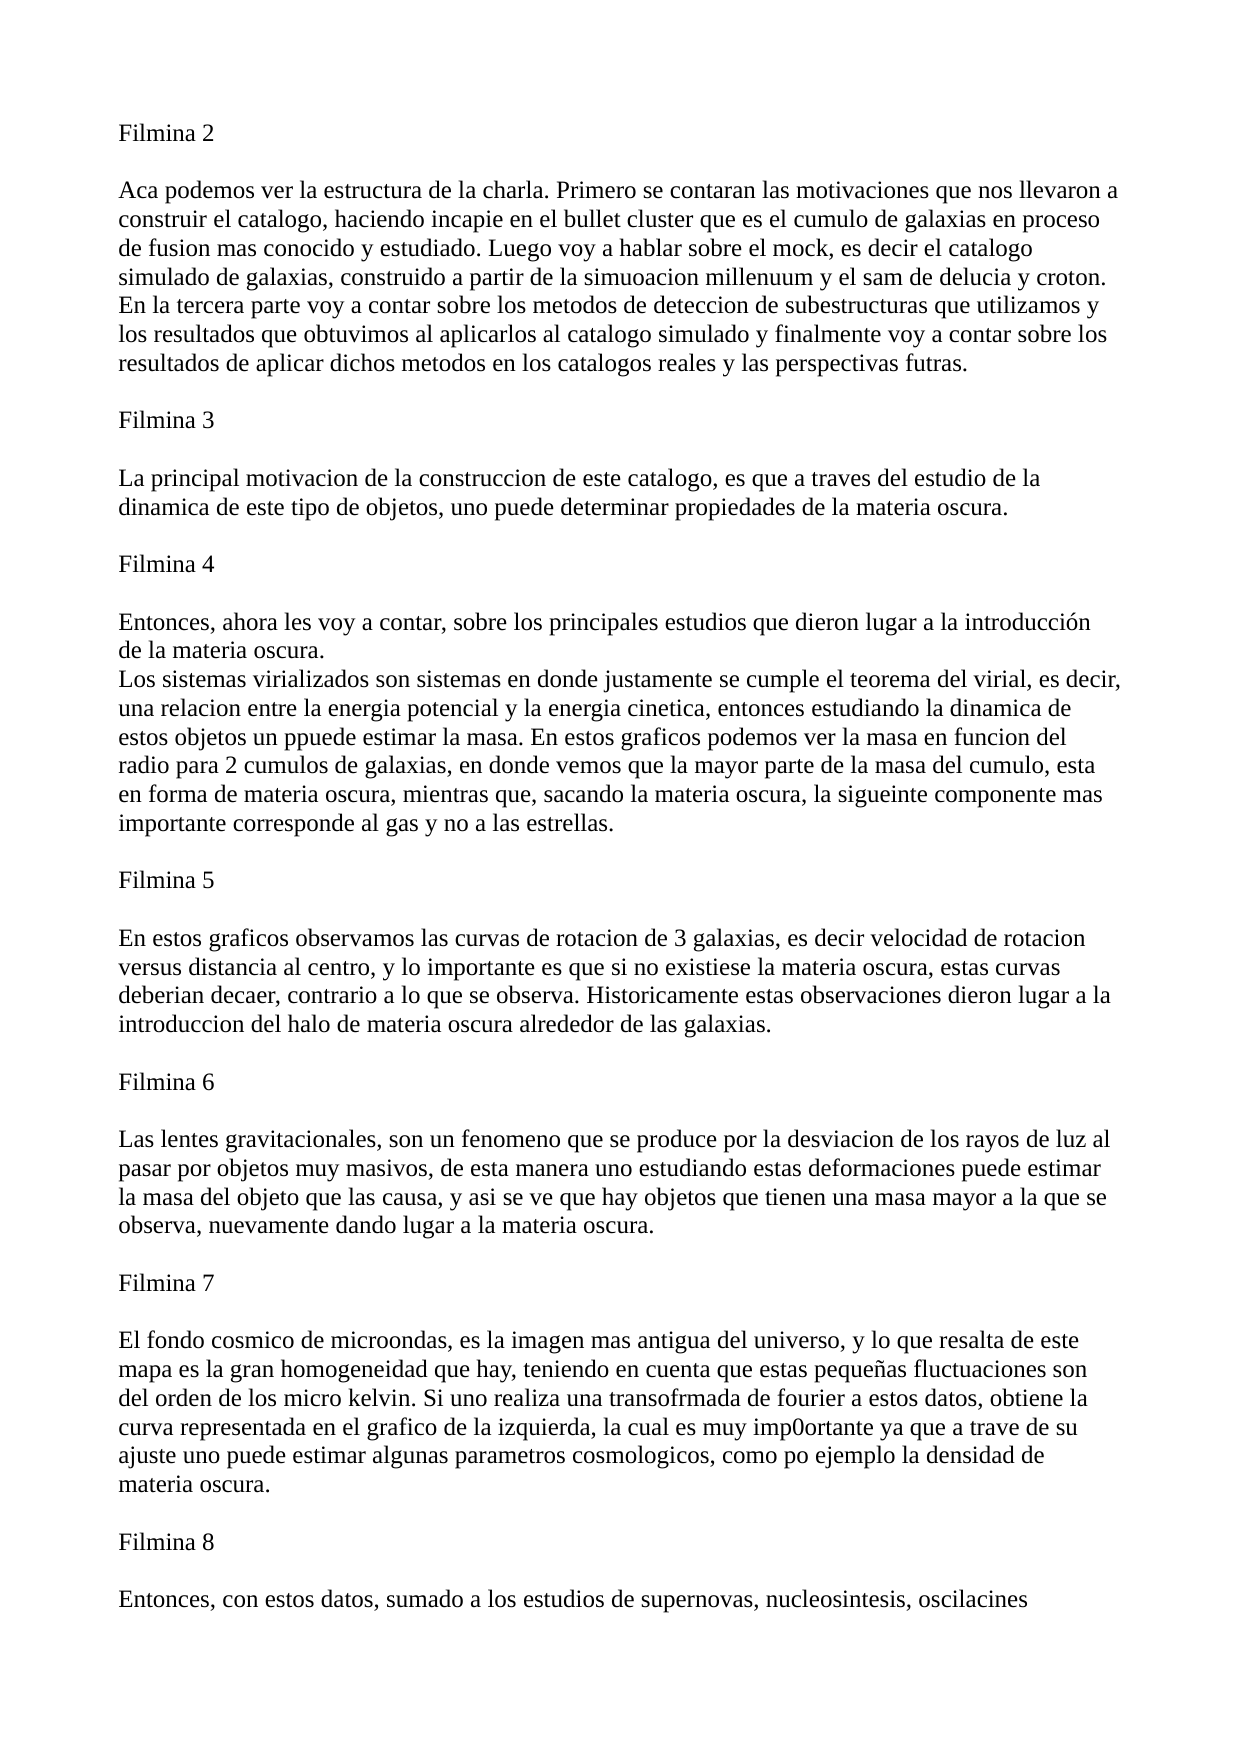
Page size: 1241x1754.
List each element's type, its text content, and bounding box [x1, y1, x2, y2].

text Filmina 7 [118, 1268, 1122, 1297]
text En estos graficos observamos las curvas de rotacion de 3 galaxias, es decir velocidad de rotacion versus distancia al centro, y lo importante es que si no existiese la materia oscura, estas curvas deberian decaer, contrario a lo que se observa. Historicamente estas observaciones dieron lugar a la introduccion del halo de materia oscura alrededor de las galaxias. [118, 923, 1122, 1038]
text La principal motivacion de la construccion de este catalogo, es que a traves del estudio de la dinamica de este tipo de objetos, uno puede determinar propiedades de la materia oscura. [118, 463, 1122, 521]
text Filmina 5 [118, 866, 1122, 894]
text En la tercera parte voy a contar sobre los metodos de deteccion de subestructuras que utilizamos y los resultados que obtuvimos al aplicarlos al catalogo simulado y finalmente voy a contar sobre los resultados de aplicar dichos metodos en los catalogos reales y las perspectivas futras. [118, 291, 1122, 377]
text Las lentes gravitacionales, son un fenomeno que se produce por la desviacion de los rayos de luz al pasar por objetos muy masivos, de esta manera uno estudiando estas deformaciones puede estimar la masa del objeto que las causa, y asi se ve que hay objetos que tienen una masa mayor a la que se observa, nuevamente dando lugar a la materia oscura. [118, 1124, 1122, 1239]
text Entonces, ahora les voy a contar, sobre los principales estudios que dieron lugar a la introducción [118, 607, 1122, 636]
text de la materia oscura. [118, 636, 1122, 664]
text Filmina 2 [118, 118, 1122, 147]
text Filmina 3 [118, 406, 1122, 434]
text Aca podemos ver la estructura de la charla. Primero se contaran las motivaciones que nos llevaron a [118, 176, 1122, 204]
text Filmina 8 [118, 1527, 1122, 1556]
text Filmina 6 [118, 1067, 1122, 1096]
text construir el catalogo, haciendo incapie en el bullet cluster que es el cumulo de galaxias en proceso de fusion mas conocido y estudiado. Luego voy a hablar sobre el mock, es decir el catalogo simulado de galaxias, construido a partir de la simuoacion millenuum y el sam de delucia y croton. [118, 204, 1122, 291]
text Filmina 4 [118, 549, 1122, 578]
text El fondo cosmico de microondas, es la imagen mas antigua del universo, y lo que resalta de este mapa es la gran homogeneidad que hay, teniendo en cuenta que estas pequeñas fluctuaciones son del orden de los micro kelvin. Si uno realiza una transofrmada de fourier a estos datos, obtiene la curva representada en el grafico de la izquierda, la cual es muy imp0ortante ya que a trave de su ajuste uno puede estimar algunas parametros cosmologicos, como po ejemplo la densidad de materia oscura. [118, 1326, 1122, 1498]
text Los sistemas virializados son sistemas en donde justamente se cumple el teorema del virial, es decir, una relacion entre la energia potencial y la energia cinetica, entonces estudiando la dinamica de estos objetos un ppuede estimar la masa. En estos graficos podemos ver la masa en funcion del radio para 2 cumulos de galaxias, en donde vemos que la mayor parte de la masa del cumulo, esta en forma de materia oscura, mientras que, sacando la materia oscura, la sigueinte componente mas importante corresponde al gas y no a las estrellas. [118, 664, 1122, 837]
text Entonces, con estos datos, sumado a los estudios de supernovas, nucleosintesis, oscilacines [118, 1584, 1122, 1613]
